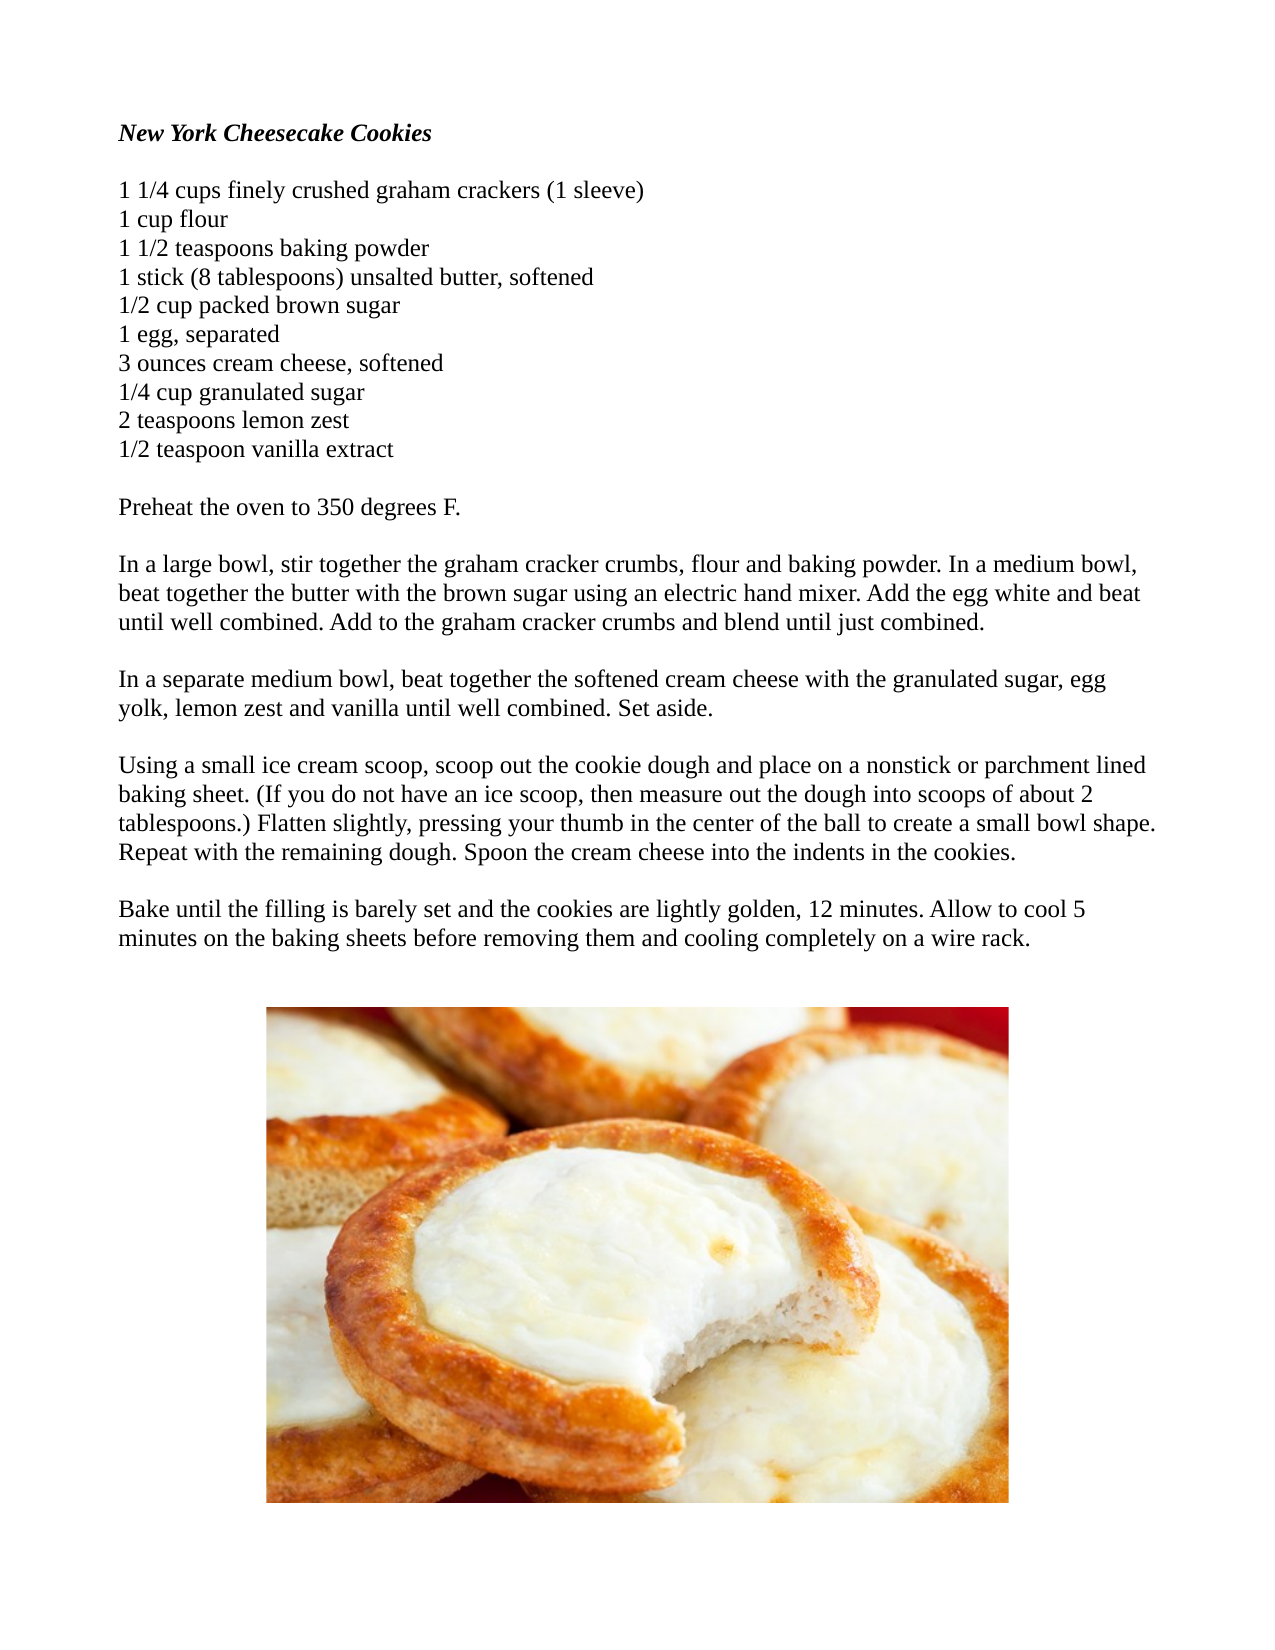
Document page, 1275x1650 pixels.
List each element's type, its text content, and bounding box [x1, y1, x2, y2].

text New York Cheesecake Cookies 1 1/4 cups finely crushed graham crackers (1 sleeve) 1 cup flour 1 1/2 teaspoons baking powder 1 stick (8 tablespoons) unsalted butter, softened 1/2 cup packed brown sugar 1 egg, separated 3 ounces cream cheese, softened 1/4 cup granulated sugar 2 teaspoons lemon zest 1/2 teaspoon vanilla extract Preheat the oven to 350 degrees F. In a large bowl, stir together the graham cracker crumbs, flour and baking powder. In a medium bowl, beat together the butter with the brown sugar using an electric hand mixer. Add the egg white and beat until well combined. Add to the graham cracker crumbs and blend until just combined. In a separate medium bowl, beat together the softened cream cheese with the granulated sugar, egg yolk, lemon zest and vanilla until well combined. Set aside. Using a small ice cream scoop, scoop out the cookie dough and place on a nonstick or parchment lined baking sheet. (If you do not have an ice scoop, then measure out the dough into scoops of about 2 tablespoons.) Flatten slightly, pressing your thumb in the center of the ball to create a small bowl shape. Repeat with the remaining dough. Spoon the cream cheese into the indents in the cookies. Bake until the filling is barely set and the cookies are lightly golden, 12 minutes. Allow to cool 5 minutes on the baking sheets before removing them and cooling completely on a wire rack. [118, 118, 1157, 952]
picture [266, 1007, 1009, 1503]
